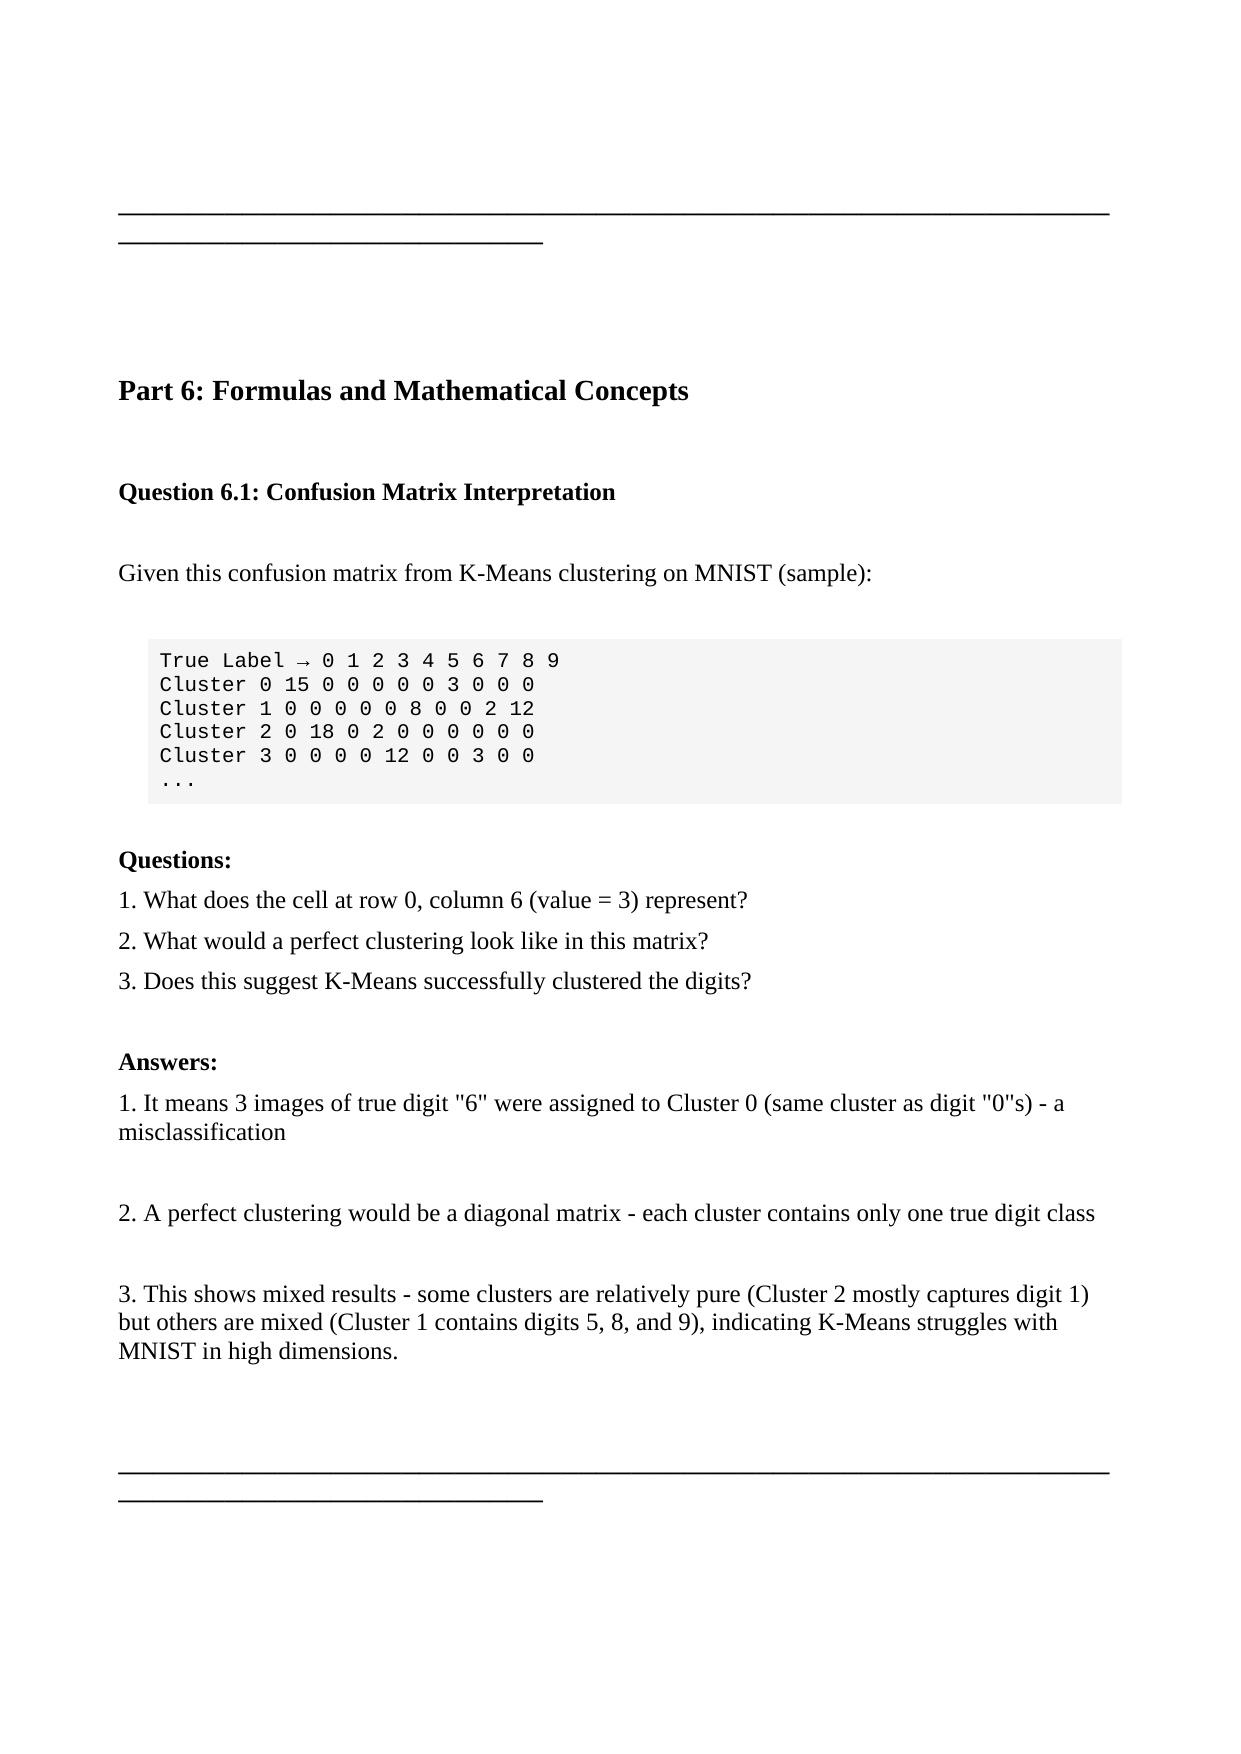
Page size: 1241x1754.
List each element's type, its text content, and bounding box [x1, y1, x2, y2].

text Given this confusion matrix from K-Means clustering on MNIST (sample): [118, 558, 1122, 586]
text ──────────────────────────────────────────────────────────────────────────────── [118, 1458, 1122, 1515]
text Cluster 3 0 0 0 0 12 0 0 3 0 0 [148, 745, 1122, 769]
subtitle Part 6: Formulas and Mathematical Concepts [118, 373, 1122, 407]
text Cluster 2 0 18 0 2 0 0 0 0 0 0 [148, 721, 1122, 745]
text True Label → 0 1 2 3 4 5 6 7 8 9 [148, 639, 1122, 674]
text Cluster 0 15 0 0 0 0 0 3 0 0 0 [148, 674, 1122, 698]
text 1. It means 3 images of true digit "6" were assigned to Cluster 0 (same cluster as digit "0"s) - a misclassification [118, 1088, 1122, 1145]
text Answers: [118, 1047, 1122, 1076]
text ──────────────────────────────────────────────────────────────────────────────── [118, 199, 1122, 257]
text 3. This shows mixed results - some clusters are relatively pure (Cluster 2 mostly captures digit 1) but others are mixed (Cluster 1 contains digits 5, 8, and 9), indicating K-Means struggles with MNIST in high dimensions. [118, 1279, 1122, 1365]
text 2. A perfect clustering would be a diagonal matrix - each cluster contains only one true digit class [118, 1198, 1122, 1226]
text 1. What does the cell at row 0, column 6 (value = 3) represent? [118, 885, 1122, 914]
text 2. What would a perfect clustering look like in this matrix? [118, 926, 1122, 954]
text ... [148, 769, 1122, 804]
subtitle Question 6.1: Confusion Matrix Interpretation [118, 477, 1122, 505]
text Questions: [118, 845, 1122, 873]
text Cluster 1 0 0 0 0 0 8 0 0 2 12 [148, 698, 1122, 721]
text 3. Does this suggest K-Means successfully clustered the digits? [118, 966, 1122, 995]
